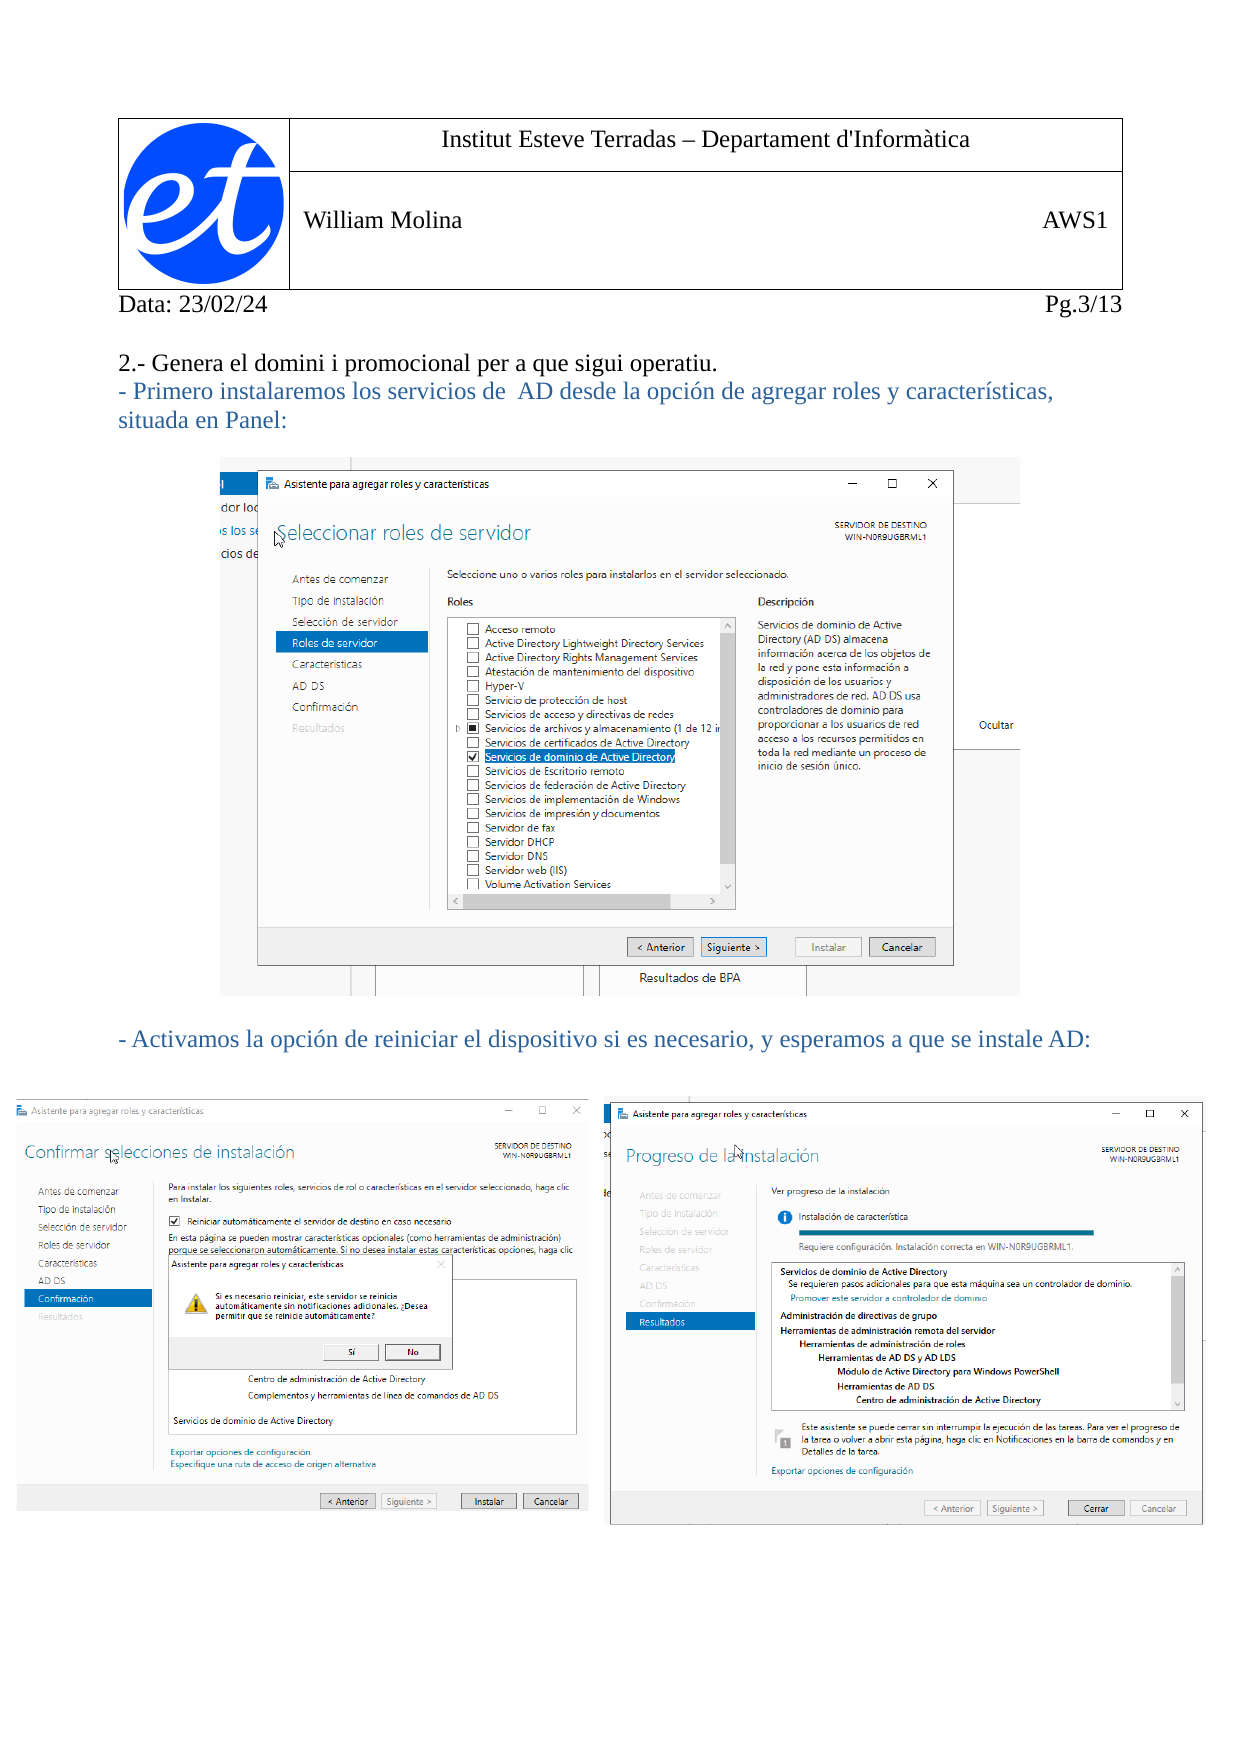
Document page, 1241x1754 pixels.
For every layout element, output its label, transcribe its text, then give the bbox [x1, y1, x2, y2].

picture [16, 1099, 589, 1511]
picture [603, 1096, 1207, 1525]
text - Activamos la opción de reiniciar el dispositivo si es necesario, y esperamos a que se instale AD: [118, 1024, 1122, 1053]
text - Primero instalaremos los servicios de AD desde la opción de agregar roles y características, situada en Panel: [118, 376, 1122, 434]
picture [123, 123, 284, 284]
picture [219, 457, 1021, 996]
text 2.- Genera el domini i promocional per a que sigui operatiu. [118, 348, 1122, 376]
